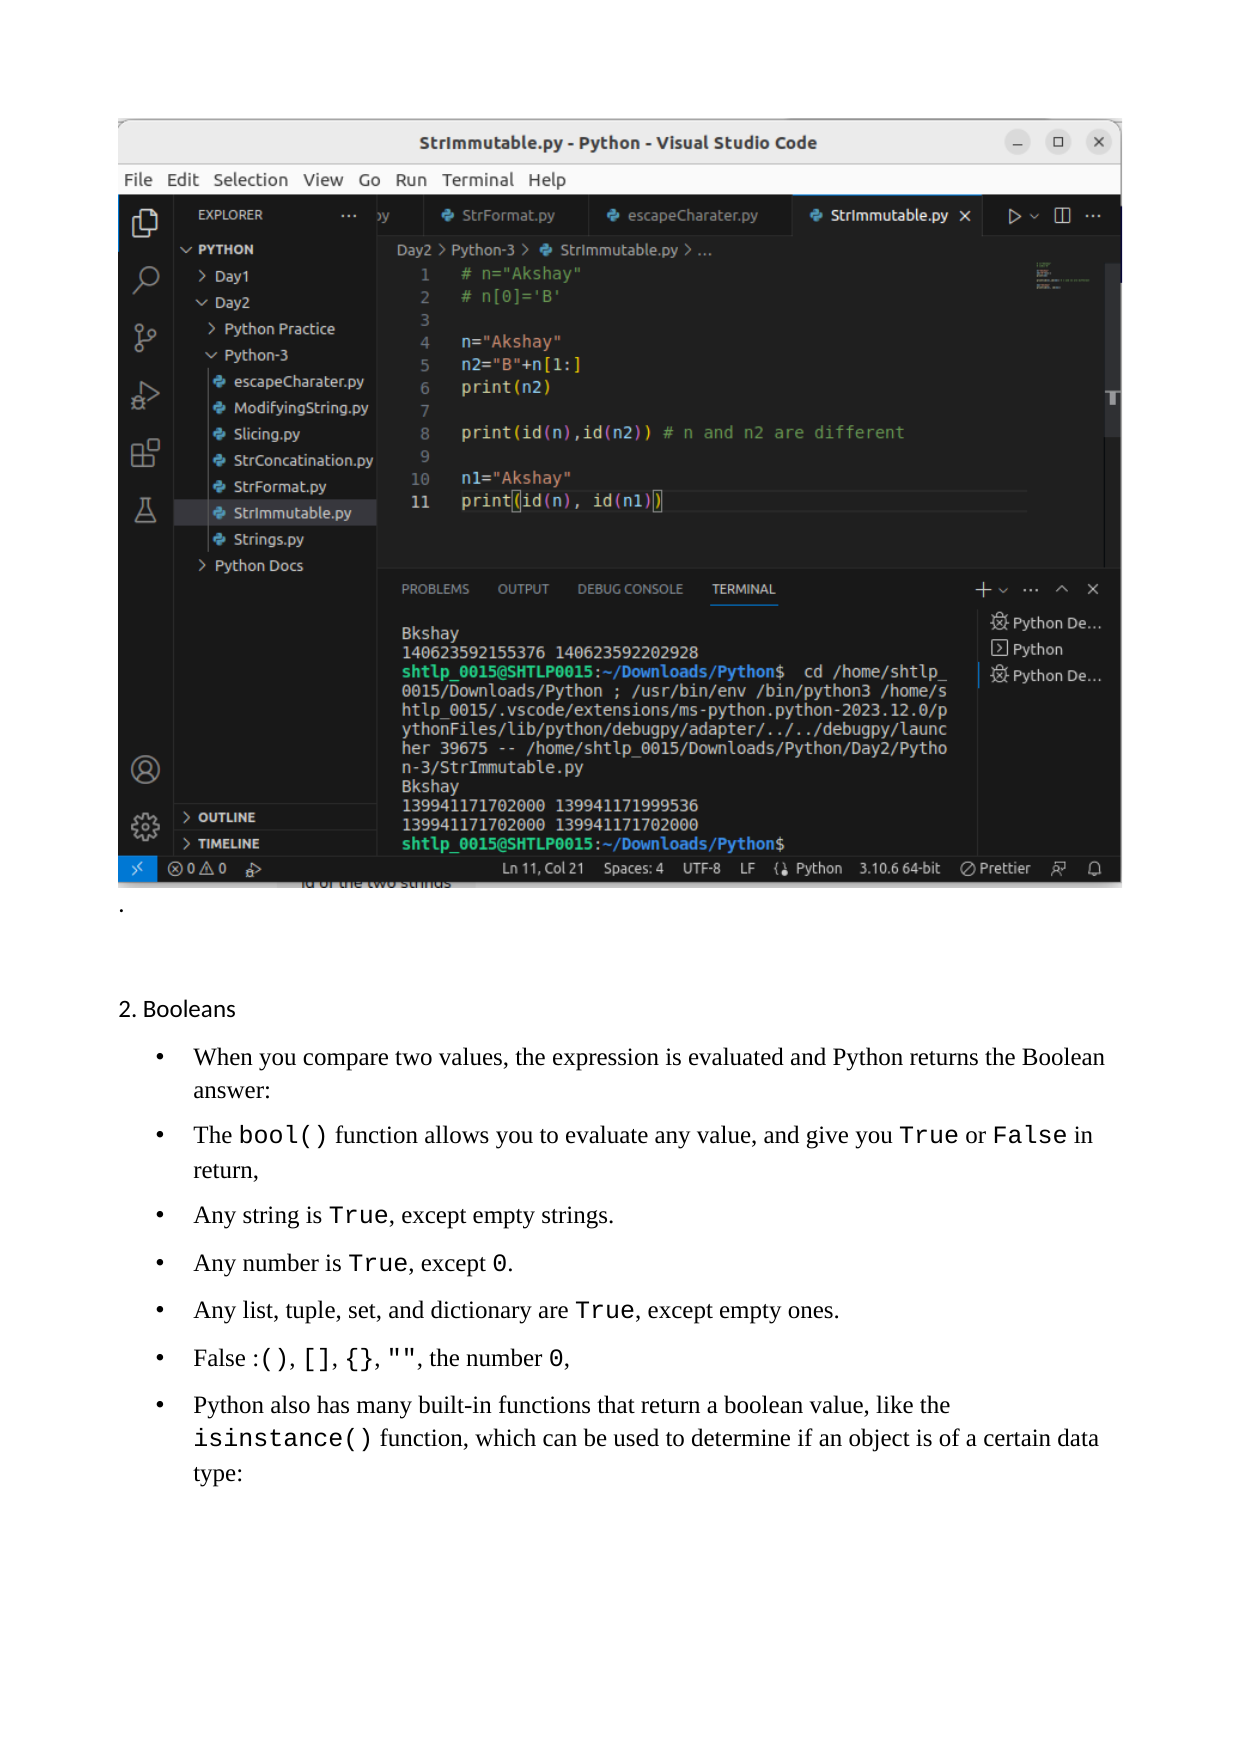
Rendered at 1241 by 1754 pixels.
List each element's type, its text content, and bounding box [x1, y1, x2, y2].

list Python also has many built-in functions that return a boolean value, like the isinstance() function, which can be used to determine if an object is of a certain data type: [156, 1388, 1122, 1486]
list Any string is True, except empty strings. [156, 1198, 1122, 1231]
list Any number is True, except 0. [156, 1246, 1122, 1279]
list The bool() function allows you to evaluate any value, and give you True or False in return, [156, 1118, 1122, 1184]
list When you compare two values, the expression is evaluated and Python returns the Boolean answer: [156, 1038, 1122, 1104]
text . [118, 888, 1122, 918]
text 2. Booleans [118, 991, 1122, 1023]
list Any list, tuple, set, and dictionary are True, except empty ones. [156, 1293, 1122, 1326]
list False :(), [], {}, "", the number 0, [156, 1341, 1122, 1373]
picture [118, 118, 1123, 888]
